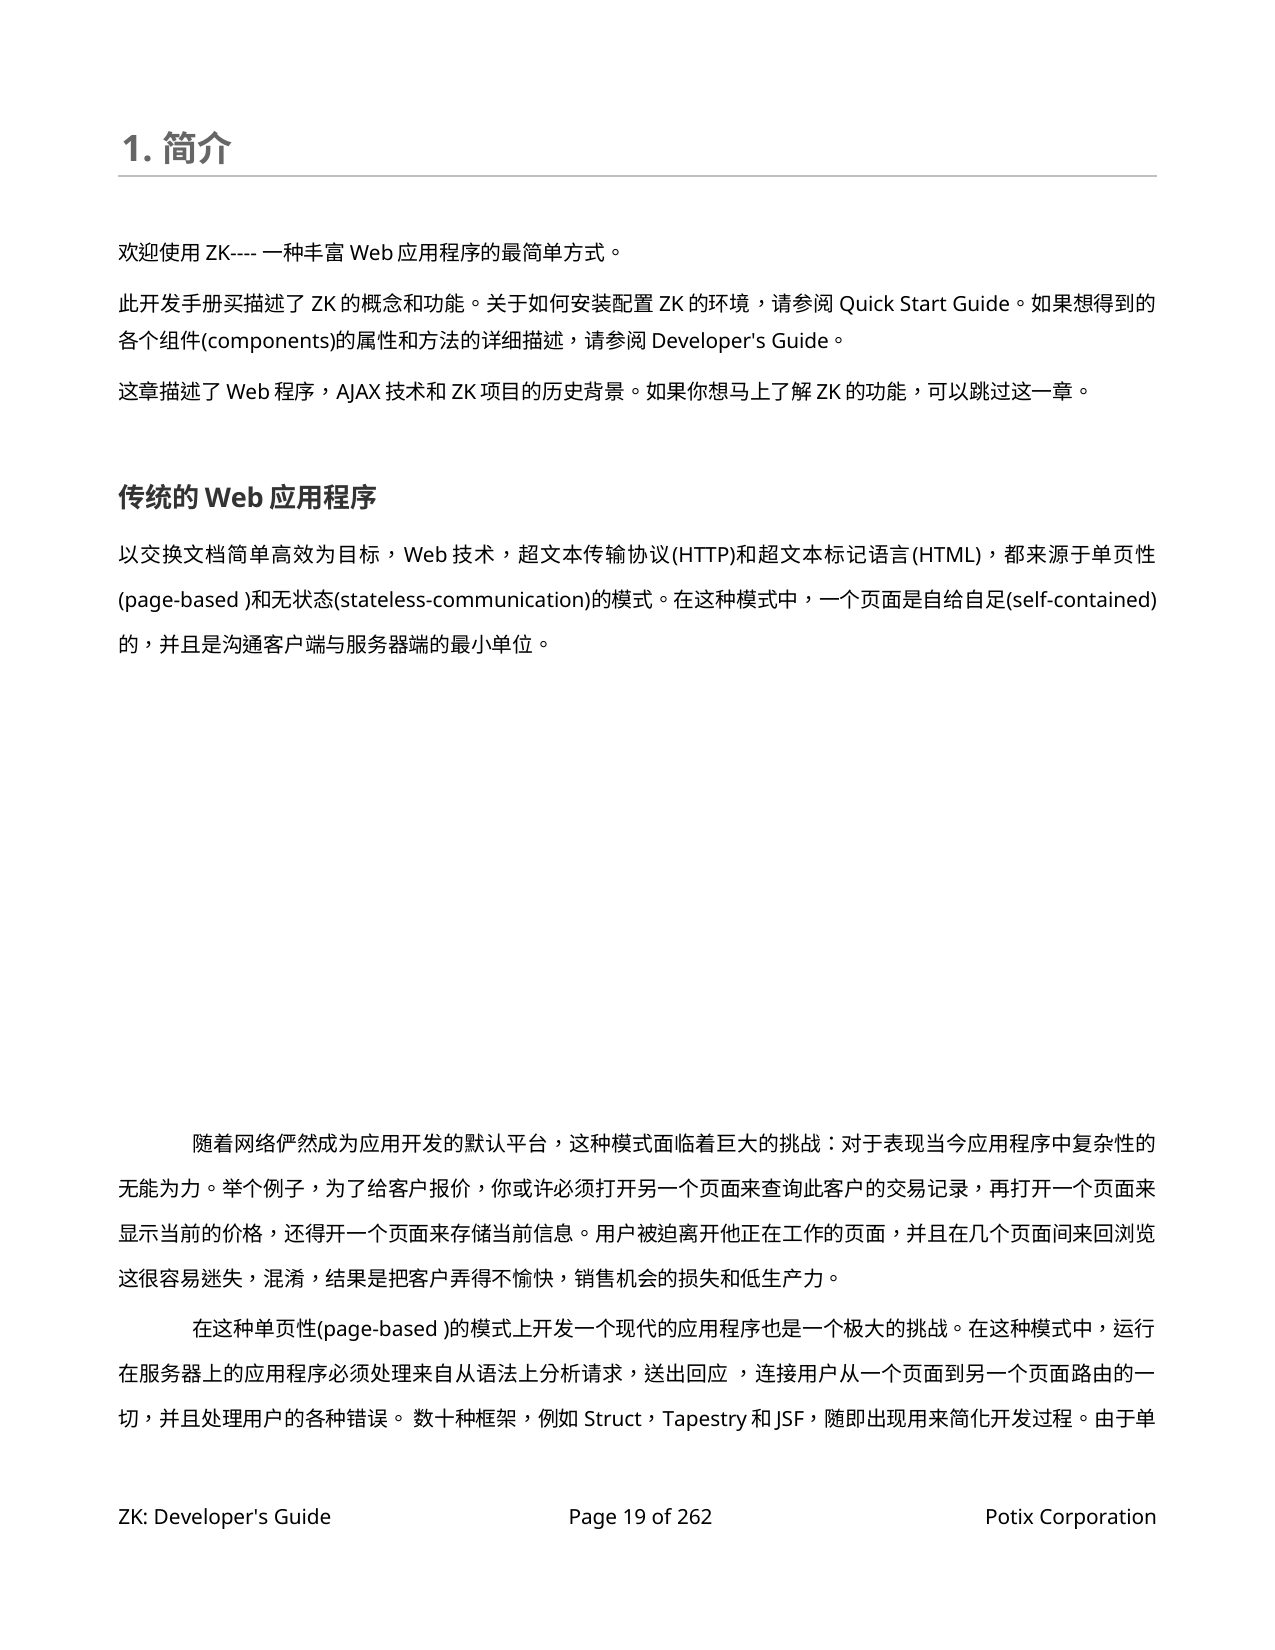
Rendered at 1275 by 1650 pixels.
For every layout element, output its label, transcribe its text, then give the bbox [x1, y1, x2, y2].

subtitle 传统的Web应用程序 [118, 476, 1157, 515]
text 此开发手册买描述了ZK的概念和功能。关于如何安装配置ZK的环境，请参阅Quick Start Guide。如果想得到的各个组件(components)的属性和方法的详细描述，请参阅Developer's Guide。 [118, 287, 1157, 354]
text 这章描述了Web程序，AJAX技术和ZK项目的历史背景。如果你想马上了解ZK的功能，可以跳过这一章。 [118, 375, 1157, 405]
text 欢迎使用ZK---- 一种丰富Web应用程序的最简单方式。 [118, 236, 1157, 266]
text 在这种单页性(page-based )的模式上开发一个现代的应用程序也是一个极大的挑战。在这种模式中，运行在服务器上的应用程序必须处理来自从语法上分析请求，送出回应 ，连接用户从一个页面到另一个页面路由的一切，并且处理用户的各种错误。 数十种框架，例如Struct，Tapestry和JSF，随即出现用来简化开发过程。由于单 [118, 1313, 1157, 1433]
text 以交换文档简单高效为目标，Web技术，超文本传输协议(HTTP)和超文本标记语言(HTML)，都来源于单页性(page-based )和无状态(stateless-communication)的模式。在这种模式中，一个页面是自给自足(self-contained)的，并且是沟通客户端与服务器端的最小单位。 [118, 539, 1157, 659]
subtitle 1. 简介 [118, 118, 1157, 175]
text 随着网络俨然成为应用开发的默认平台，这种模式面临着巨大的挑战：对于表现当今应用程序中复杂性的无能为力。举个例子，为了给客户报价，你或许必须打开另一个页面来查询此客户的交易记录，再打开一个页面来显示当前的价格，还得开一个页面来存储当前信息。用户被迫离开他正在工作的页面，并且在几个页面间来回浏览。这很容易迷失，混淆，结果是把客户弄得不愉快，销售机会的损失和低生产力。 [118, 1127, 1157, 1292]
